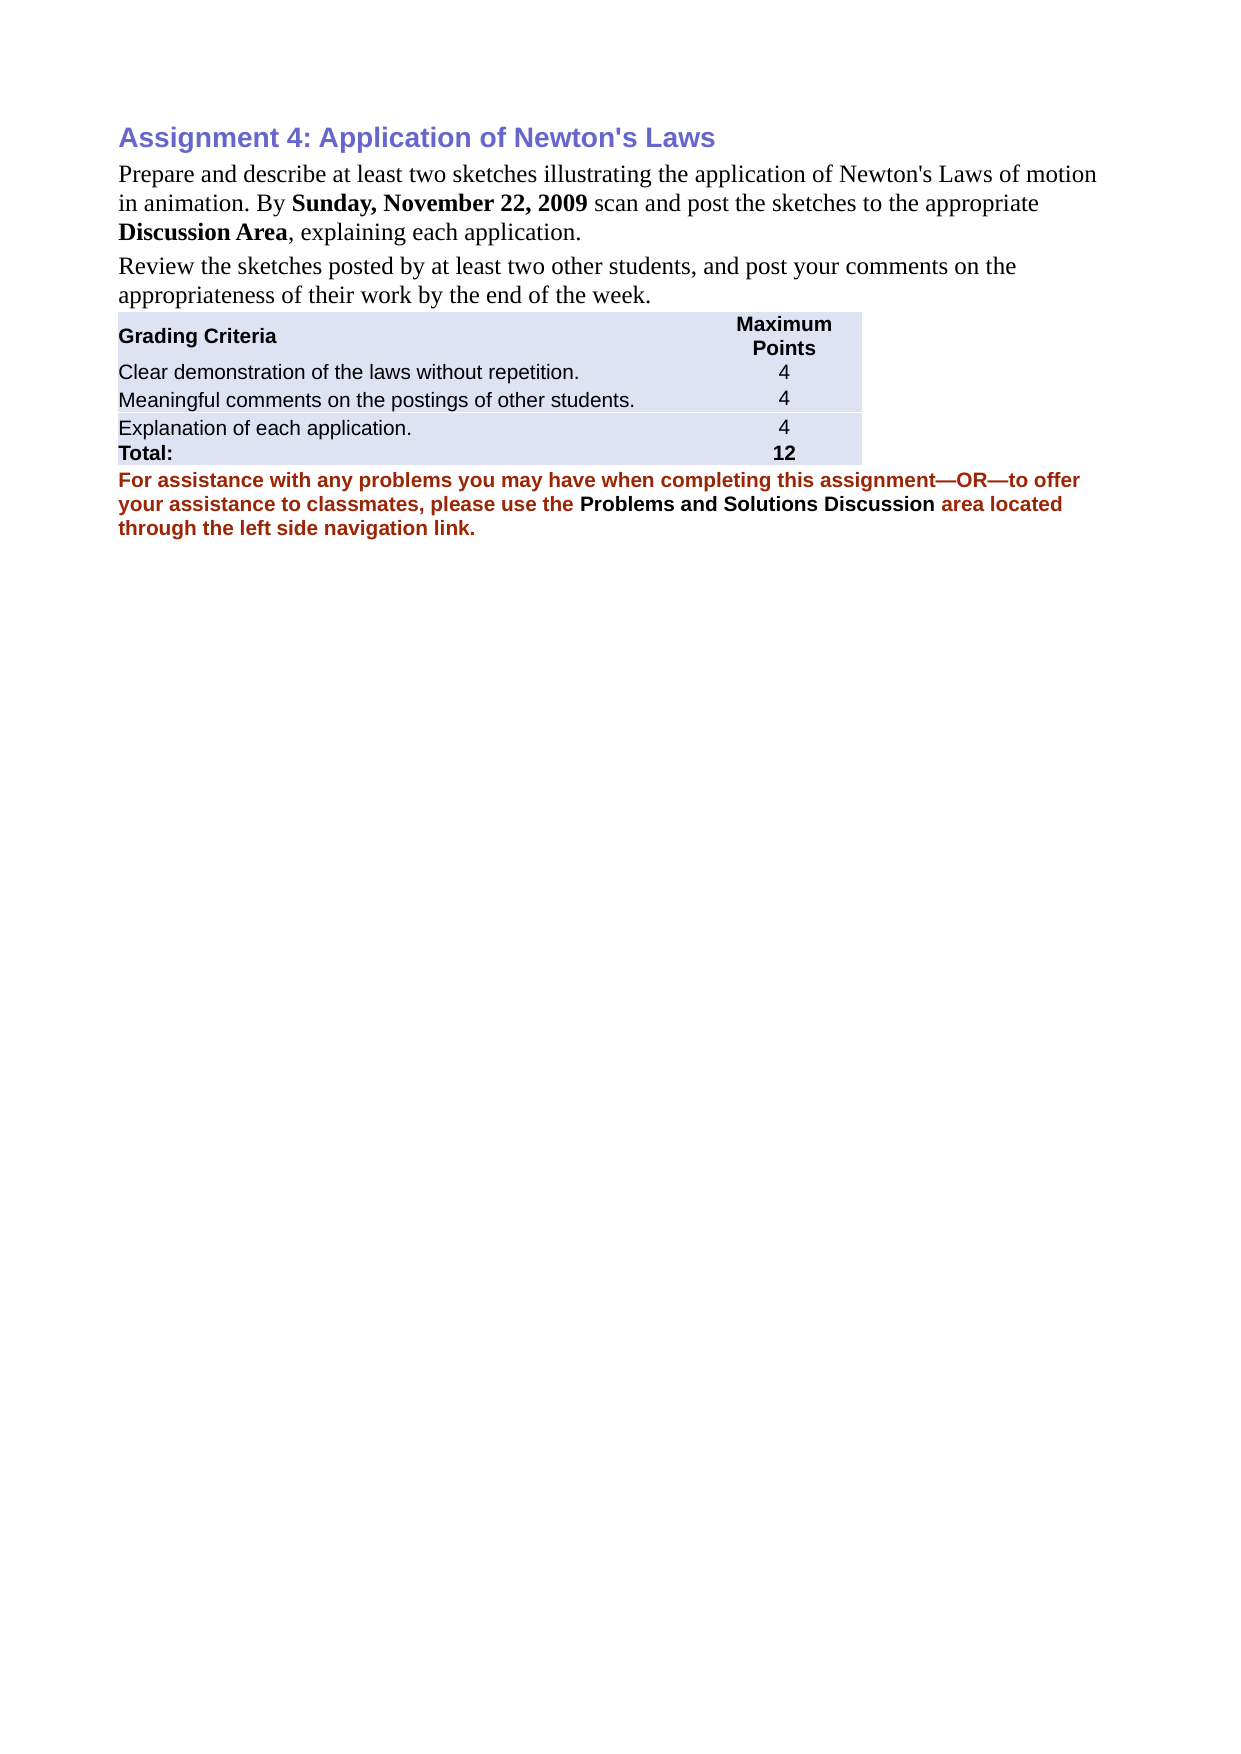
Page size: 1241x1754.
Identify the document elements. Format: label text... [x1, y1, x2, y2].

table_cell 4 [706, 360, 862, 384]
text Review the sketches posted by at least two other students, and post your comments on the appropriateness of their work by the end of the week. [118, 251, 1122, 309]
table_cell Total: [118, 441, 706, 465]
table_cell Clear demonstration of the laws without repetition. [118, 360, 706, 384]
text Assignment 4: Application of Newton's Laws [118, 121, 1122, 153]
table_header Grading Criteria [118, 312, 706, 360]
table_cell Explanation of each application. [118, 413, 706, 441]
table_cell 12 [706, 441, 862, 465]
text For assistance with any problems you may have when completing this assignment—OR—to offer your assistance to classmates, please use the Problems and Solutions Discussion area located through the left side navigation link. [118, 468, 1122, 540]
text Prepare and describe at least two sketches illustrating the application of Newton's Laws of motion in animation. By Sunday, November 22, 2009 scan and post the sketches to the appropriate Discussion Area, explaining each application. [118, 159, 1122, 246]
table_header Maximum Points [706, 312, 862, 360]
table_cell Meaningful comments on the postings of other students. [118, 384, 706, 412]
table_cell 4 [706, 384, 862, 412]
table_cell 4 [706, 413, 862, 441]
